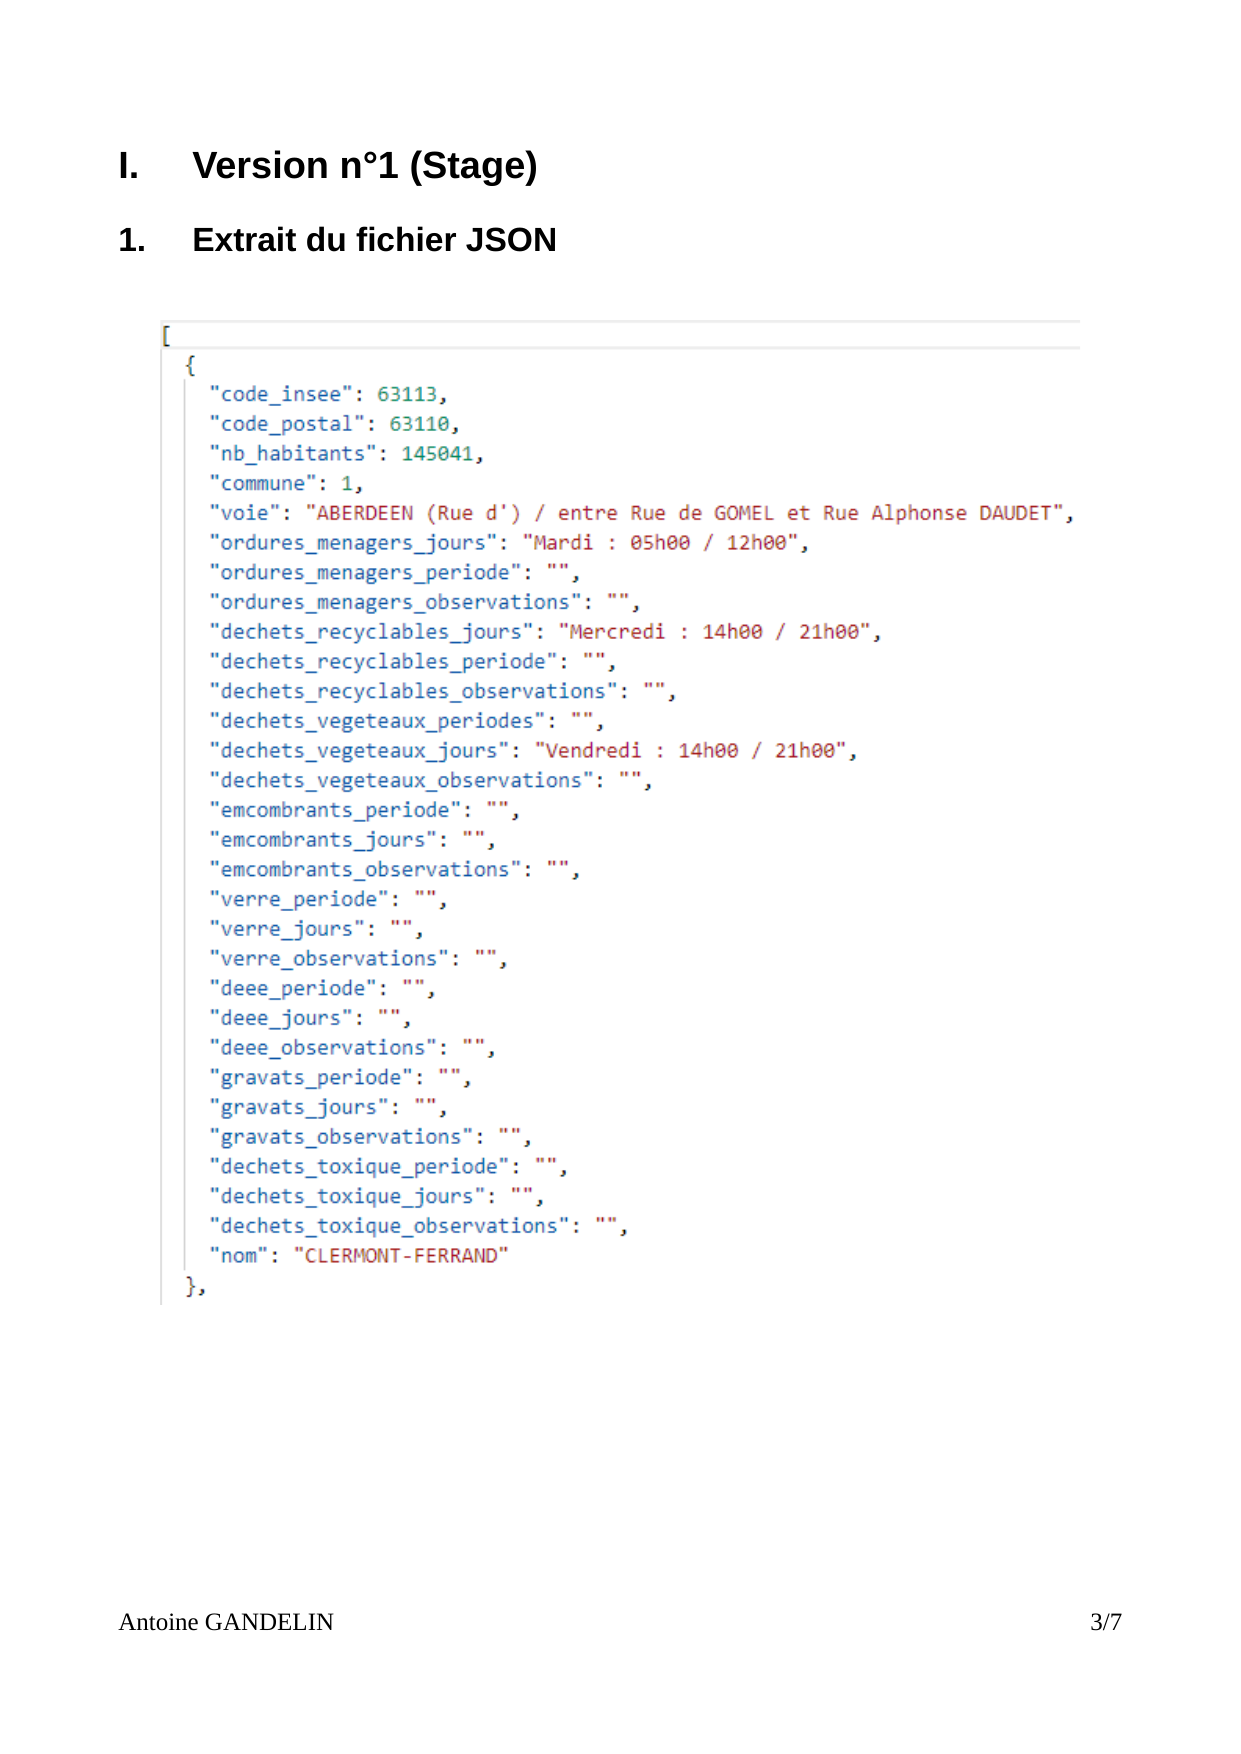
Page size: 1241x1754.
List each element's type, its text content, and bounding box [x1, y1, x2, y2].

subtitle Version n°1 (Stage) [118, 143, 1122, 187]
subtitle Extrait du fichier JSON [118, 220, 1122, 259]
picture [159, 320, 1081, 1305]
